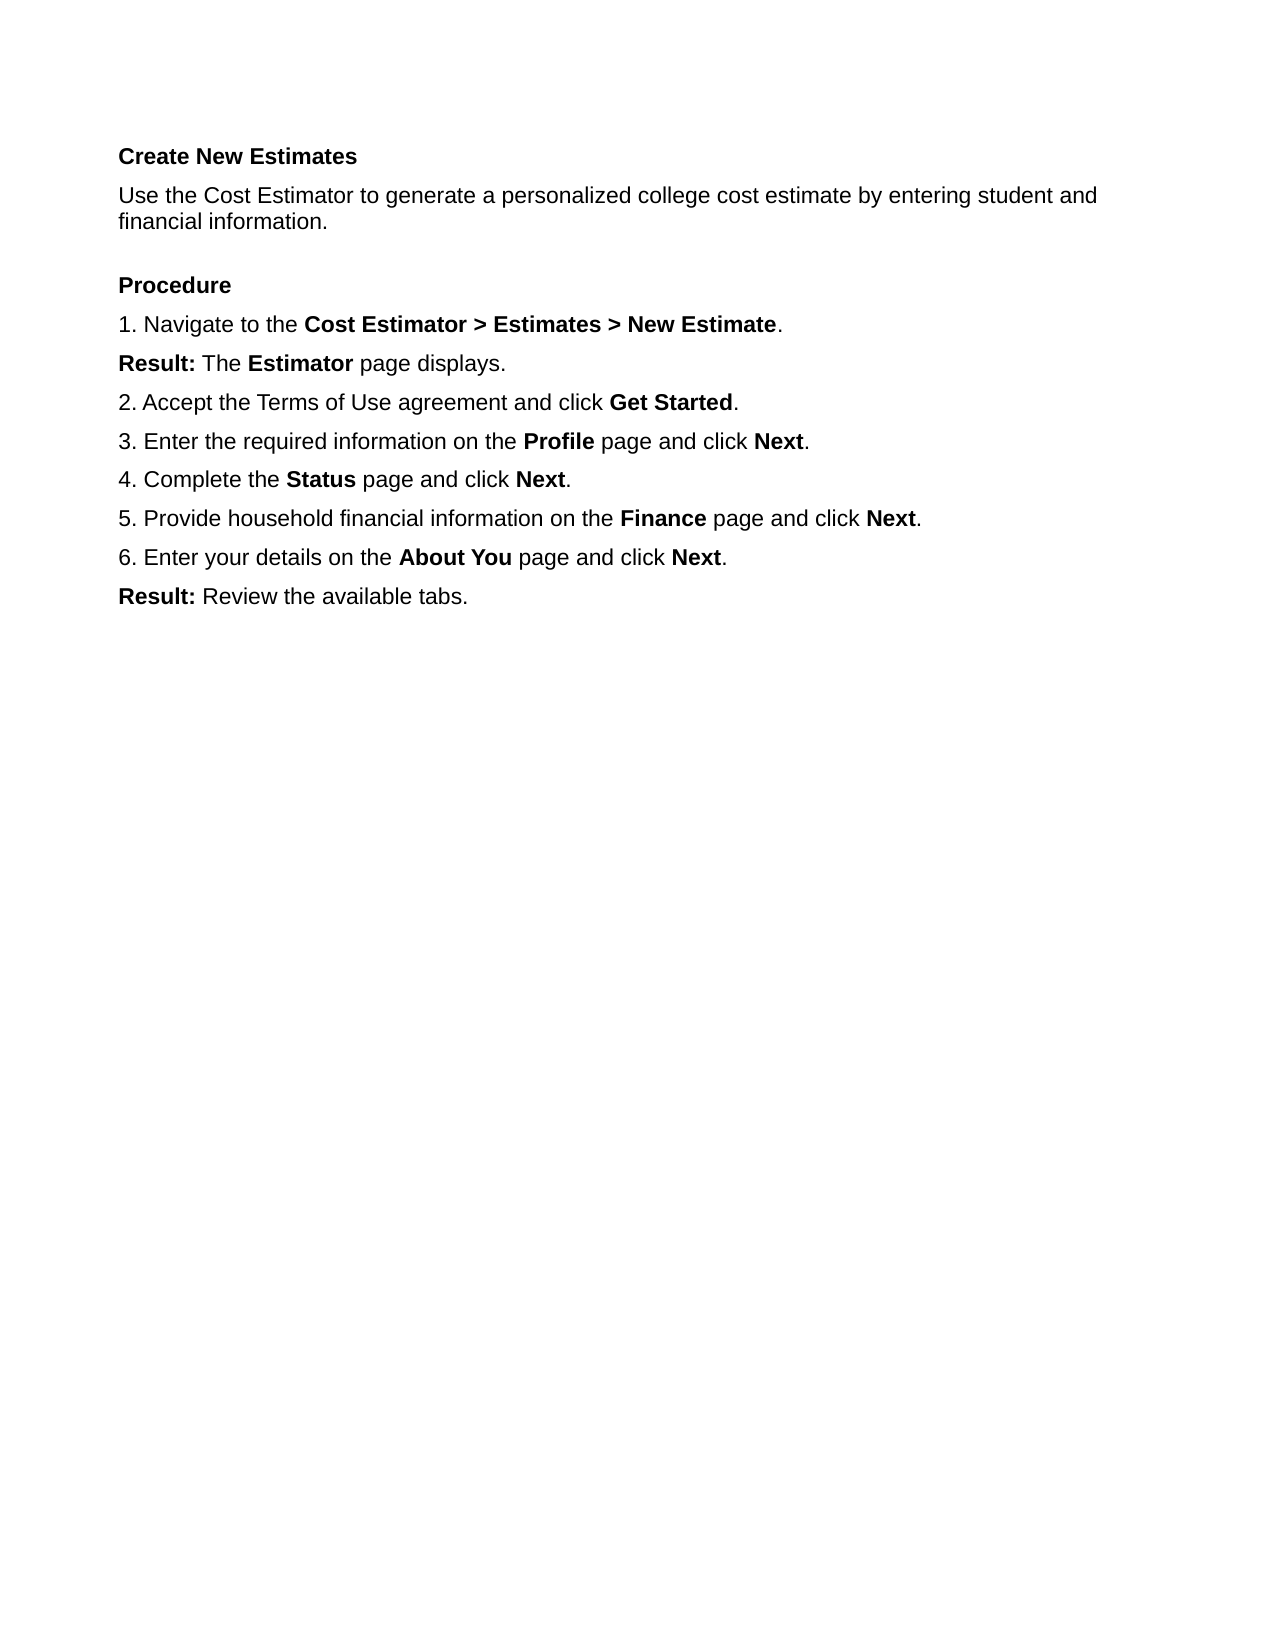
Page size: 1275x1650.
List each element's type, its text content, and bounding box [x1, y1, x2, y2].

subtitle Create New Estimates [118, 143, 1157, 169]
subtitle Procedure [118, 272, 1157, 298]
text 5. Provide household financial information on the Finance page and click Next. [118, 505, 1157, 532]
text Result: Review the available tabs. [118, 583, 1157, 609]
text 2. Accept the Terms of Use agreement and click Get Started. [118, 389, 1157, 415]
text Result: The Estimator page displays. [118, 350, 1157, 376]
text 4. Complete the Status page and click Next. [118, 466, 1157, 493]
text 1. Navigate to the Cost Estimator > Estimates > New Estimate. [118, 311, 1157, 337]
text Use the Cost Estimator to generate a personalized college cost estimate by entering student and financial information. [118, 182, 1157, 235]
text 6. Enter your details on the About You page and click Next. [118, 544, 1157, 571]
text 3. Enter the required information on the Profile page and click Next. [118, 428, 1157, 454]
